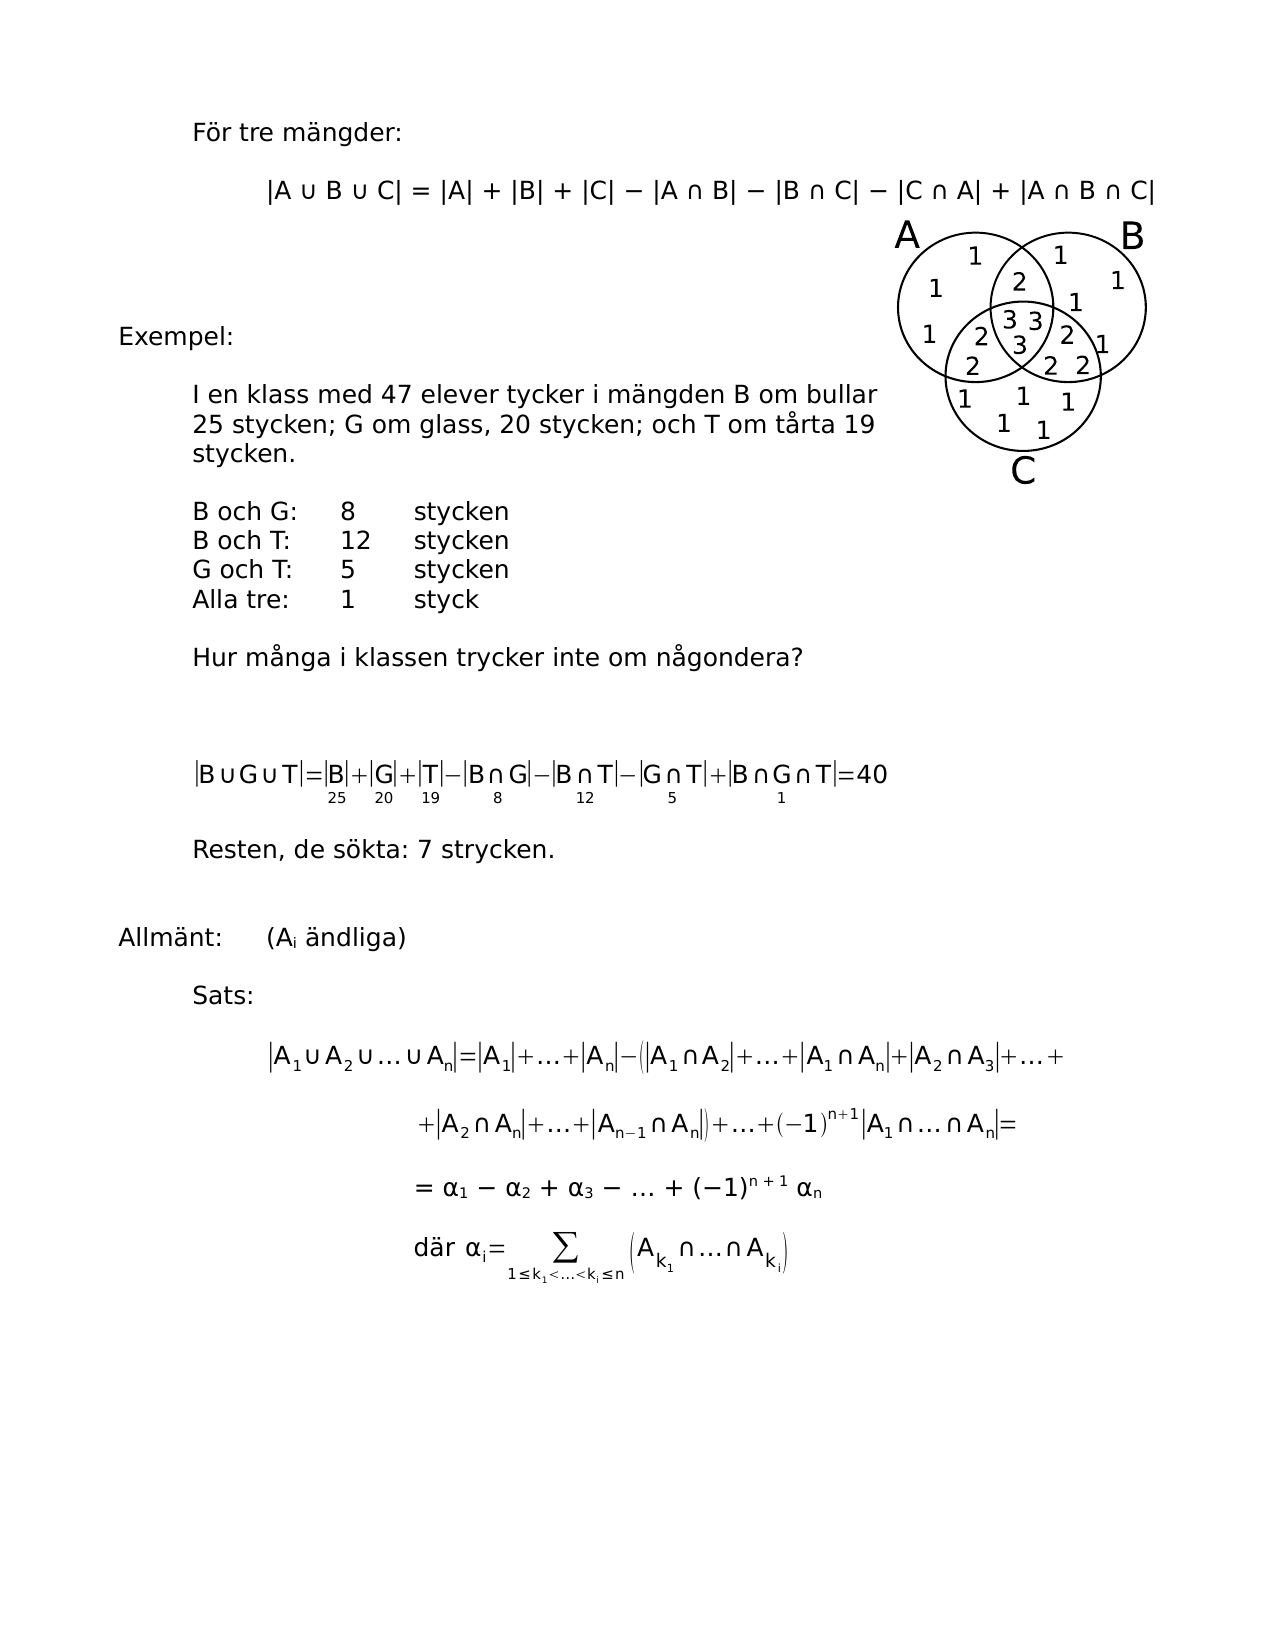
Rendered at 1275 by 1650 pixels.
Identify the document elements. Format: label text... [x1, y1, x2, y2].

text = α1 − α2 + α3 − … + (−1)n + 1 αn [118, 1173, 1157, 1202]
text [947, 381, 1099, 410]
text B och T: 12 stycken [118, 526, 1157, 556]
text Alla tre: 1 styck [118, 585, 1157, 614]
text Allmänt: (Ai ändliga) [118, 923, 1157, 952]
text Hur många i klassen trycker inte om någondera? [118, 643, 1157, 672]
text [1069, 410, 1157, 439]
text |A ∪ B ∪ C| = |A| + |B| + |C| − |A ∩ B| − |B ∩ C| − |C ∩ A| + |A ∩ B ∩ C| [118, 176, 1157, 206]
text [956, 410, 1090, 439]
text Resten, de sökta: 7 strycken. [118, 836, 1157, 865]
text För tre mängder: [118, 118, 1157, 147]
text stycken. [118, 439, 1157, 468]
text G och T: 5 stycken [118, 556, 1157, 585]
text [952, 322, 1003, 351]
text Sats: [118, 981, 1157, 1011]
text Exempel: [118, 322, 910, 351]
text I en klass med 47 elever tycker i mängden B om bullar [118, 381, 952, 410]
text [1095, 381, 1157, 410]
text [1080, 322, 1143, 351]
text [1134, 322, 1157, 351]
text B och G: 8 stycken [118, 497, 1157, 526]
text [994, 322, 1050, 351]
text 25 stycken; G om glass, 20 stycken; och T om tårta 19 [118, 410, 977, 439]
text [1041, 322, 1094, 351]
text [901, 322, 967, 351]
